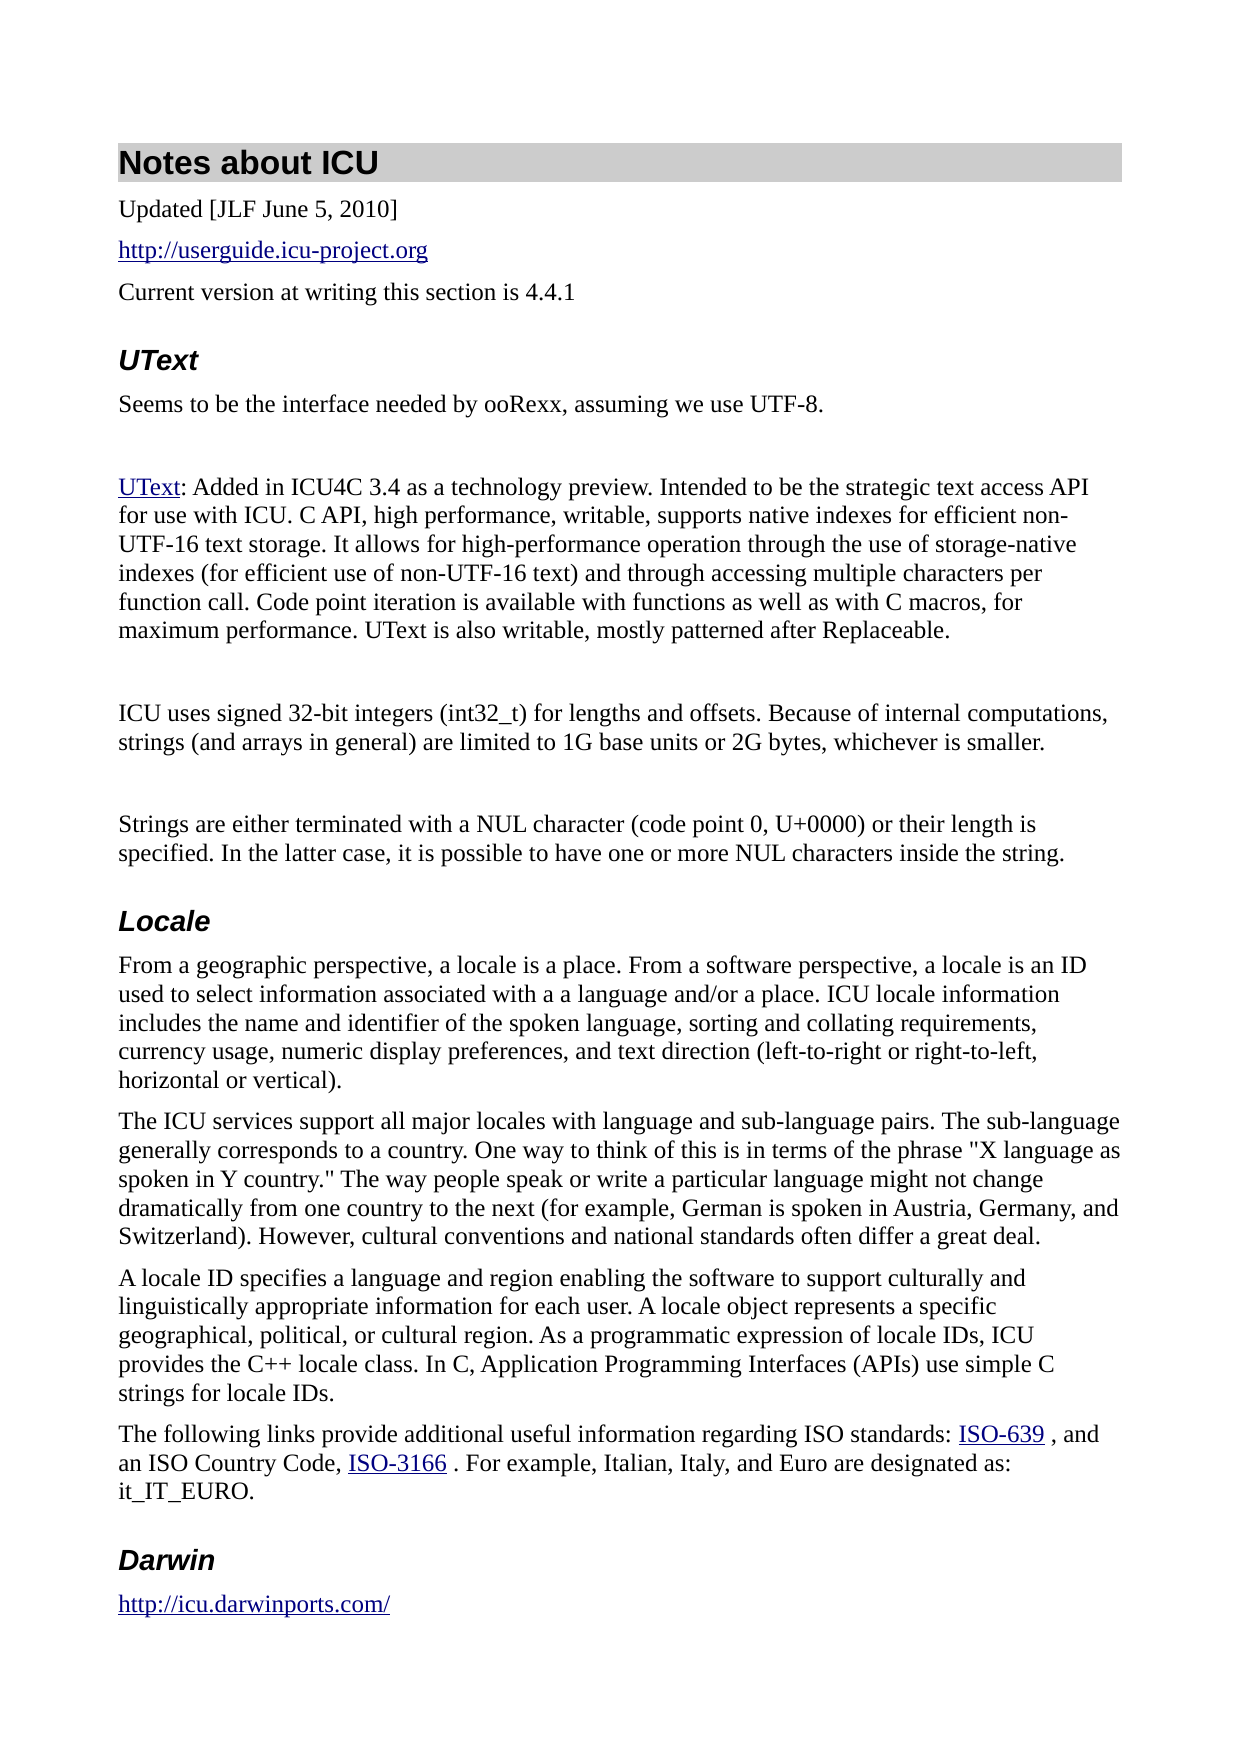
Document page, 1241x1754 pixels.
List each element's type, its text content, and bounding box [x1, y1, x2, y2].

subtitle Notes about ICU [118, 143, 1122, 182]
text UText: Added in ICU4C 3.4 as a technology preview. Intended to be the strategic text access API for use with ICU. C API, high performance, writable, supports native indexes for efficient non-UTF-16 text storage. It allows for high-performance operation through the use of storage-native indexes (for efficient use of non-UTF-16 text) and through accessing multiple characters per function call. Code point iteration is available with functions as well as with C macros, for maximum performance. UText is also writable, mostly patterned after Replaceable. [118, 472, 1122, 644]
subtitle Locale [118, 904, 1122, 938]
text Updated [JLF June 5, 2010] [118, 194, 1122, 223]
text From a geographic perspective, a locale is a place. From a software perspective, a locale is an ID used to select information associated with a a language and/or a place. ICU locale information includes the name and identifier of the spoken language, sorting and collating requirements, currency usage, numeric display preferences, and text direction (left-to-right or right-to-left, horizontal or vertical). [118, 950, 1122, 1094]
text Strings are either terminated with a NUL character (code point 0, U+0000) or their length is specified. In the latter case, it is possible to have one or more NUL characters inside the string. [118, 809, 1122, 867]
subtitle Darwin [118, 1543, 1122, 1576]
text http://userguide.icu-project.org [118, 236, 1122, 264]
text The following links provide additional useful information regarding ISO standards: ISO-639 , and an ISO Country Code, ISO-3166 . For example, Italian, Italy, and Euro are designated as: it_IT_EURO. [118, 1419, 1122, 1505]
text ICU uses signed 32-bit integers (int32_t) for lengths and offsets. Because of internal computations, strings (and arrays in general) are limited to 1G base units or 2G bytes, whichever is smaller. [118, 698, 1122, 755]
text A locale ID specifies a language and region enabling the software to support culturally and linguistically appropriate information for each user. A locale object represents a specific geographical, political, or cultural region. As a programmatic expression of locale IDs, ICU provides the C++ locale class. In C, Application Programming Interfaces (APIs) use simple C strings for locale IDs. [118, 1263, 1122, 1406]
text Current version at writing this section is 4.4.1 [118, 277, 1122, 306]
text Seems to be the interface needed by ooRexx, assuming we use UTF-8. [118, 389, 1122, 418]
text http://icu.darwinports.com/ [118, 1589, 1122, 1617]
subtitle UText [118, 343, 1122, 377]
text The ICU services support all major locales with language and sub-language pairs. The sub-language generally corresponds to a country. One way to think of this is in terms of the phrase "X language as spoken in Y country." The way people speak or write a particular language might not change dramatically from one country to the next (for example, German is spoken in Austria, Germany, and Switzerland). However, cultural conventions and national standards often differ a great deal. [118, 1106, 1122, 1250]
